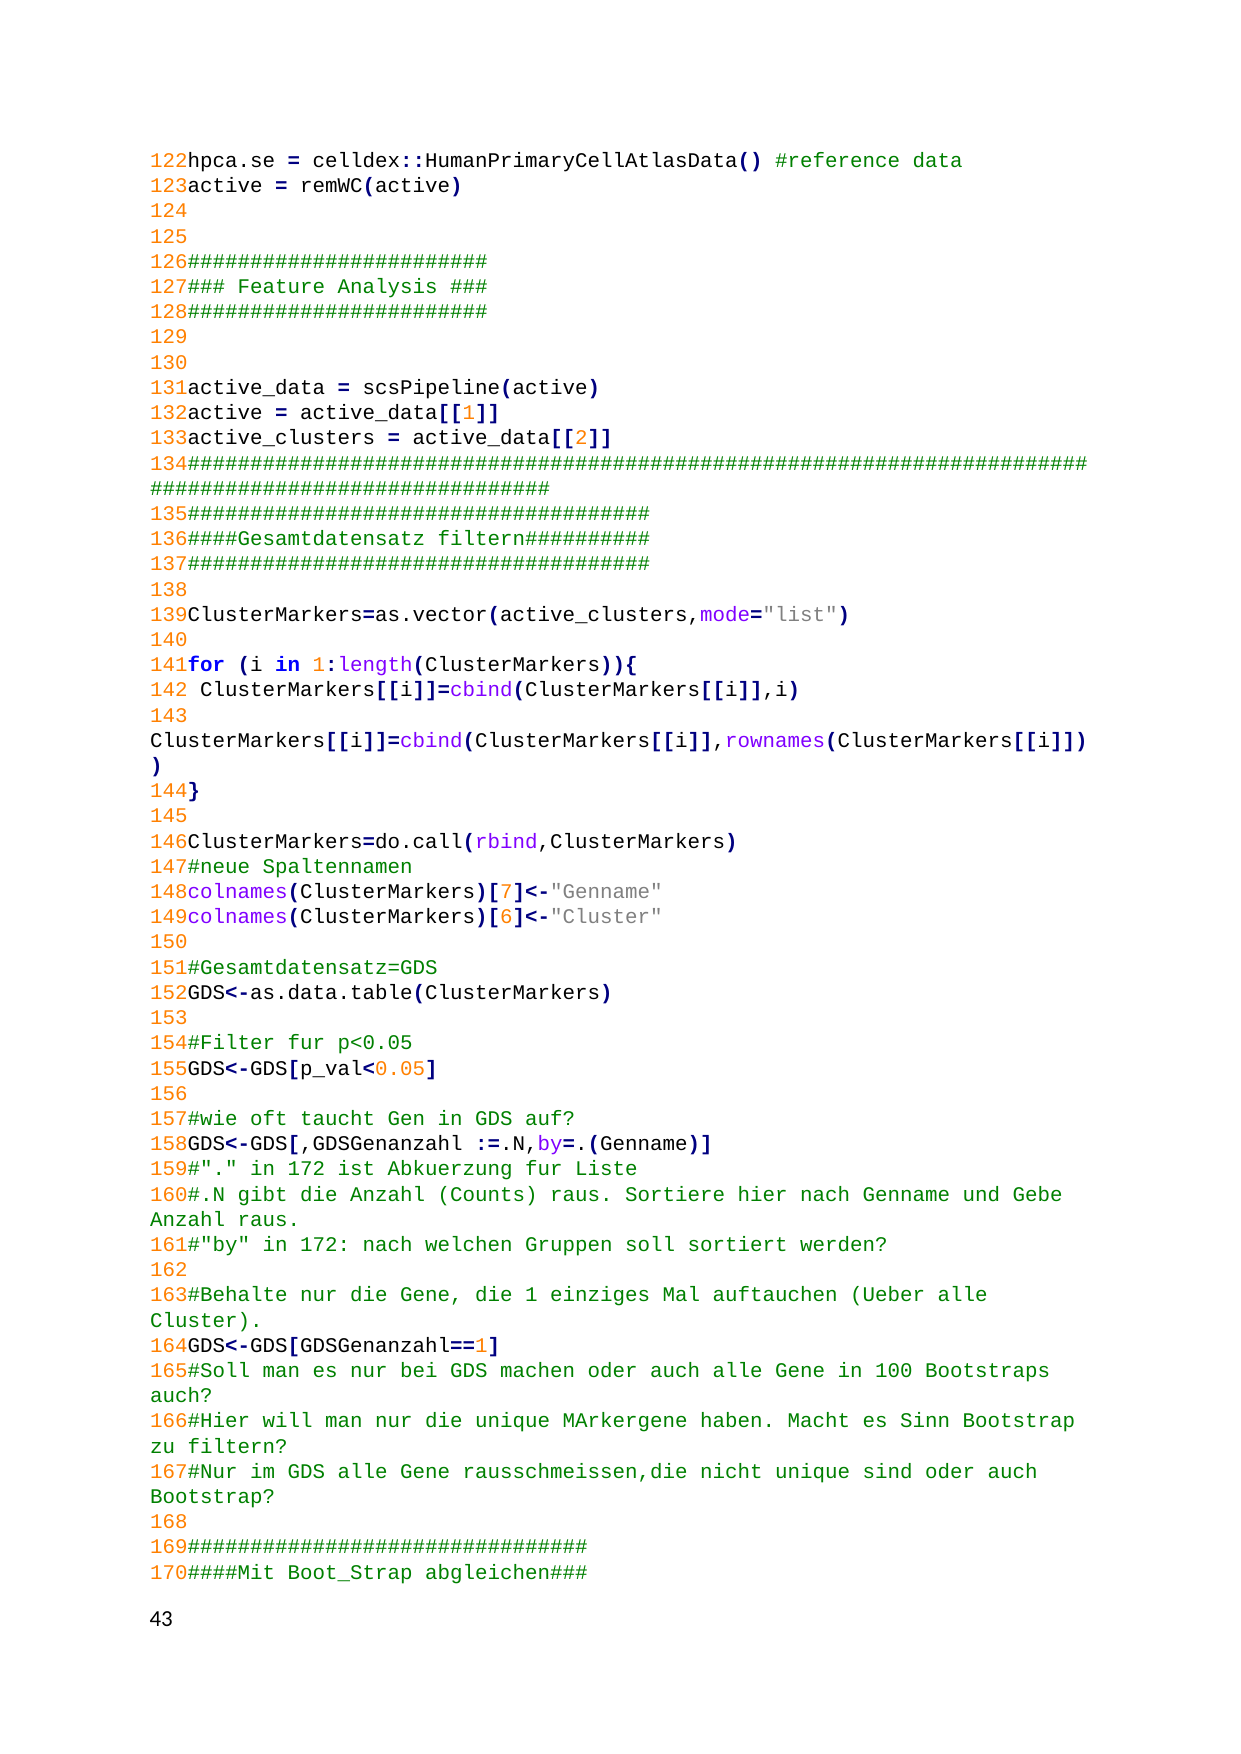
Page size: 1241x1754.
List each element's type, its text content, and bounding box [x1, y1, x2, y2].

text 122hpca.se = celldex::HumanPrimaryCellAtlasData() #reference data 123active = remWC(active) 124 125 126######################## 127### Feature Analysis ### 128######################## 129 130 131active_data = scsPipeline(active) 132active = active_data[[1]] 133active_clusters = active_data[[2]] 134######################################################################################################## 135##################################### 136####Gesamtdatensatz filtern########## 137##################################### 138 139ClusterMarkers=as.vector(active_clusters,mode="list") 140 141for (i in 1:length(ClusterMarkers)){ 142 ClusterMarkers[[i]]=cbind(ClusterMarkers[[i]],i) 143 ClusterMarkers[[i]]=cbind(ClusterMarkers[[i]],rownames(ClusterMarkers[[i]])) 144} 145 146ClusterMarkers=do.call(rbind,ClusterMarkers) 147#neue Spaltennamen 148colnames(ClusterMarkers)[7]<-"Genname" 149colnames(ClusterMarkers)[6]<-"Cluster" 150 151#Gesamtdatensatz=GDS 152GDS<-as.data.table(ClusterMarkers) 153 154#Filter fur p<0.05 155GDS<-GDS[p_val<0.05] 156 157#wie oft taucht Gen in GDS auf? 158GDS<-GDS[,GDSGenanzahl :=.N,by=.(Genname)] 159#"." in 172 ist Abkuerzung fur Liste 160#.N gibt die Anzahl (Counts) raus. Sortiere hier nach Genname und Gebe Anzahl raus. 161#"by" in 172: nach welchen Gruppen soll sortiert werden? 162 163#Behalte nur die Gene, die 1 einziges Mal auftauchen (Ueber alle Cluster). 164GDS<-GDS[GDSGenanzahl==1] 165#Soll man es nur bei GDS machen oder auch alle Gene in 100 Bootstraps auch? 166#Hier will man nur die unique MArkergene haben. Macht es Sinn Bootstrap zu filtern? 167#Nur im GDS alle Gene rausschmeissen,die nicht unique sind oder auch Bootstrap? 168 169################################ 170####Mit Boot_Strap abgleichen### [150, 150, 1090, 1585]
